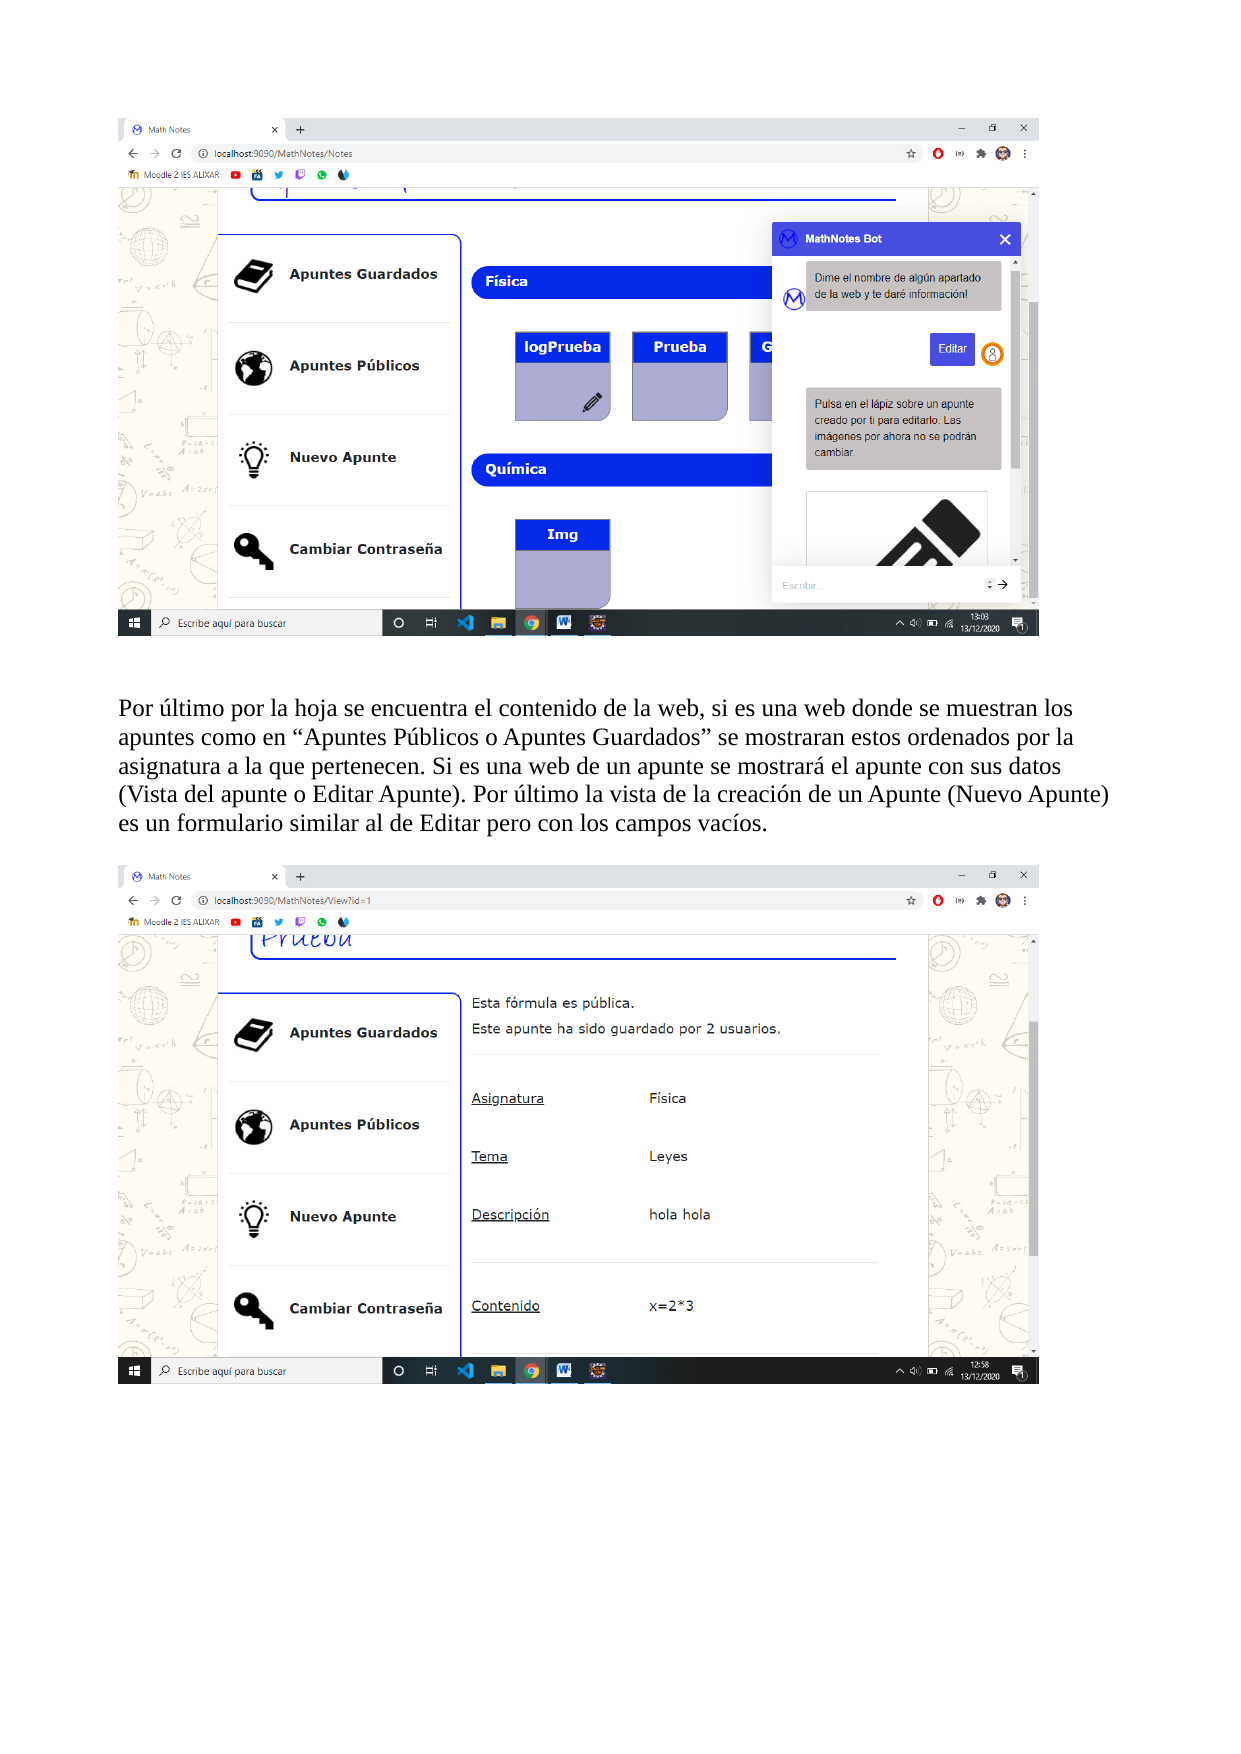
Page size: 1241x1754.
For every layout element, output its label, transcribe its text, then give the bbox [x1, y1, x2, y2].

text Por último por la hoja se encuentra el contenido de la web, si es una web donde se muestran los apuntes como en “Apuntes Públicos o Apuntes Guardados” se mostraran estos ordenados por la asignatura a la que pertenecen. Si es una web de un apunte se mostrará el apunte con sus datos (Vista del apunte o Editar Apunte). Por último la vista de la creación de un Apunte (Nuevo Apunte) es un formulario similar al de Editar pero con los campos vacíos. [118, 693, 1122, 837]
